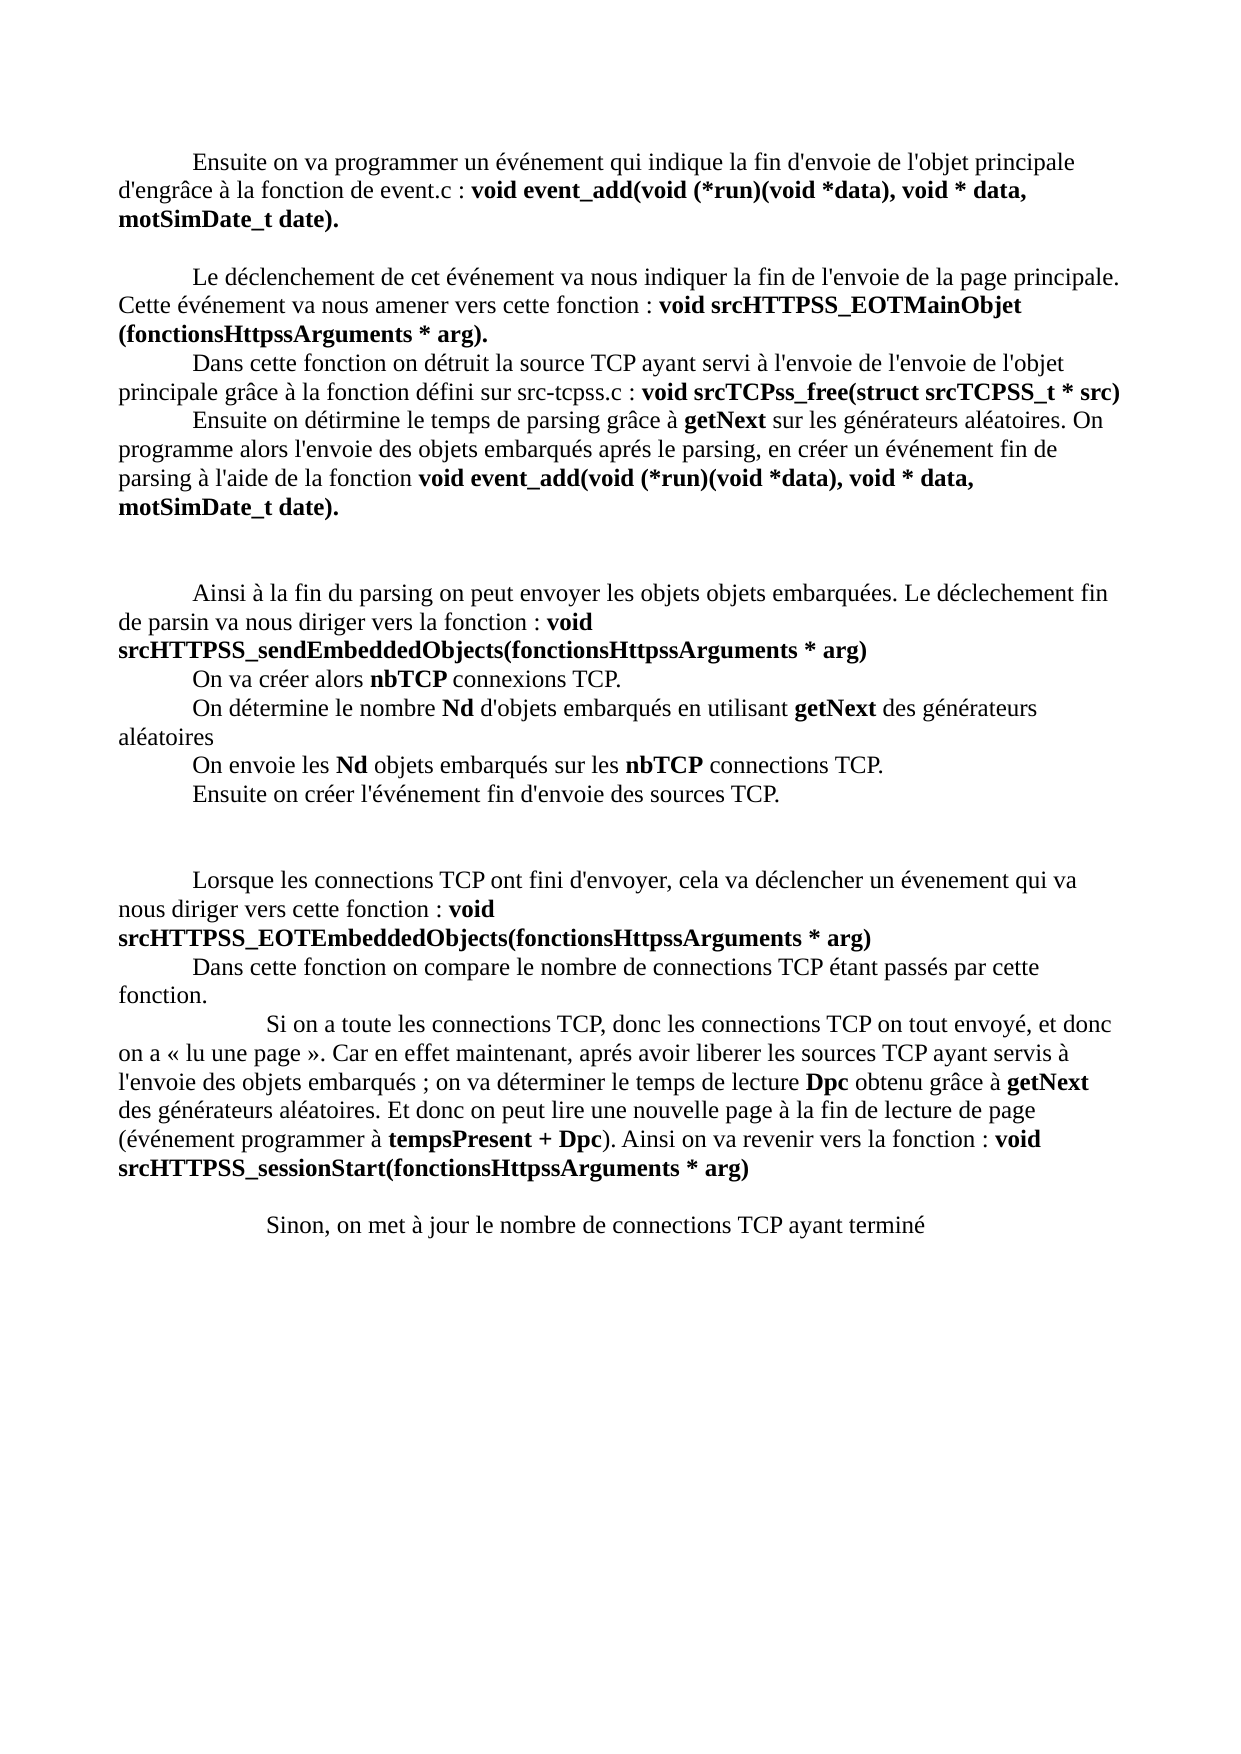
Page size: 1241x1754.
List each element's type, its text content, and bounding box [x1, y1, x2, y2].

text Si on a toute les connections TCP, donc les connections TCP on tout envoyé, et donc on a « lu une page ». Car en effet maintenant, aprés avoir liberer les sources TCP ayant servis à l'envoie des objets embarqués ; on va déterminer le temps de lecture Dpc obtenu grâce à getNext des générateurs aléatoires. Et donc on peut lire une nouvelle page à la fin de lecture de page (événement programmer à tempsPresent + Dpc). Ainsi on va revenir vers la fonction : void srcHTTPSS_sessionStart(fonctionsHttpssArguments * arg) [118, 1009, 1122, 1182]
text On va créer alors nbTCP connexions TCP. [118, 664, 1122, 693]
text On envoie les Nd objets embarqués sur les nbTCP connections TCP. [118, 751, 1122, 779]
text Ensuite on détirmine le temps de parsing grâce à getNext sur les générateurs aléatoires. On programme alors l'envoie des objets embarqués aprés le parsing, en créer un événement fin de parsing à l'aide de la fonction void event_add(void (*run)(void *data), void * data, motSimDate_t date). [118, 406, 1122, 521]
text Ainsi à la fin du parsing on peut envoyer les objets objets embarquées. Le déclechement fin de parsin va nous diriger vers la fonction : void srcHTTPSS_sendEmbeddedObjects(fonctionsHttpssArguments * arg) [118, 578, 1122, 664]
text Dans cette fonction on compare le nombre de connections TCP étant passés par cette fonction. [118, 952, 1122, 1009]
text Dans cette fonction on détruit la source TCP ayant servi à l'envoie de l'envoie de l'objet principale grâce à la fonction défini sur src-tcpss.c : void srcTCPss_free(struct srcTCPSS_t * src) [118, 348, 1122, 406]
text Sinon, on met à jour le nombre de connections TCP ayant terminé [118, 1211, 1122, 1239]
text Ensuite on créer l'événement fin d'envoie des sources TCP. [118, 779, 1122, 808]
text On détermine le nombre Nd d'objets embarqués en utilisant getNext des générateurs aléatoires [118, 693, 1122, 751]
text Lorsque les connections TCP ont fini d'envoyer, cela va déclencher un évenement qui va nous diriger vers cette fonction : void srcHTTPSS_EOTEmbeddedObjects(fonctionsHttpssArguments * arg) [118, 866, 1122, 952]
text Le déclenchement de cet événement va nous indiquer la fin de l'envoie de la page principale. Cette événement va nous amener vers cette fonction : void srcHTTPSS_EOTMainObjet (fonctionsHttpssArguments * arg). [118, 262, 1122, 348]
text Ensuite on va programmer un événement qui indique la fin d'envoie de l'objet principale d'engrâce à la fonction de event.c : void event_add(void (*run)(void *data), void * data, motSimDate_t date). [118, 147, 1122, 233]
